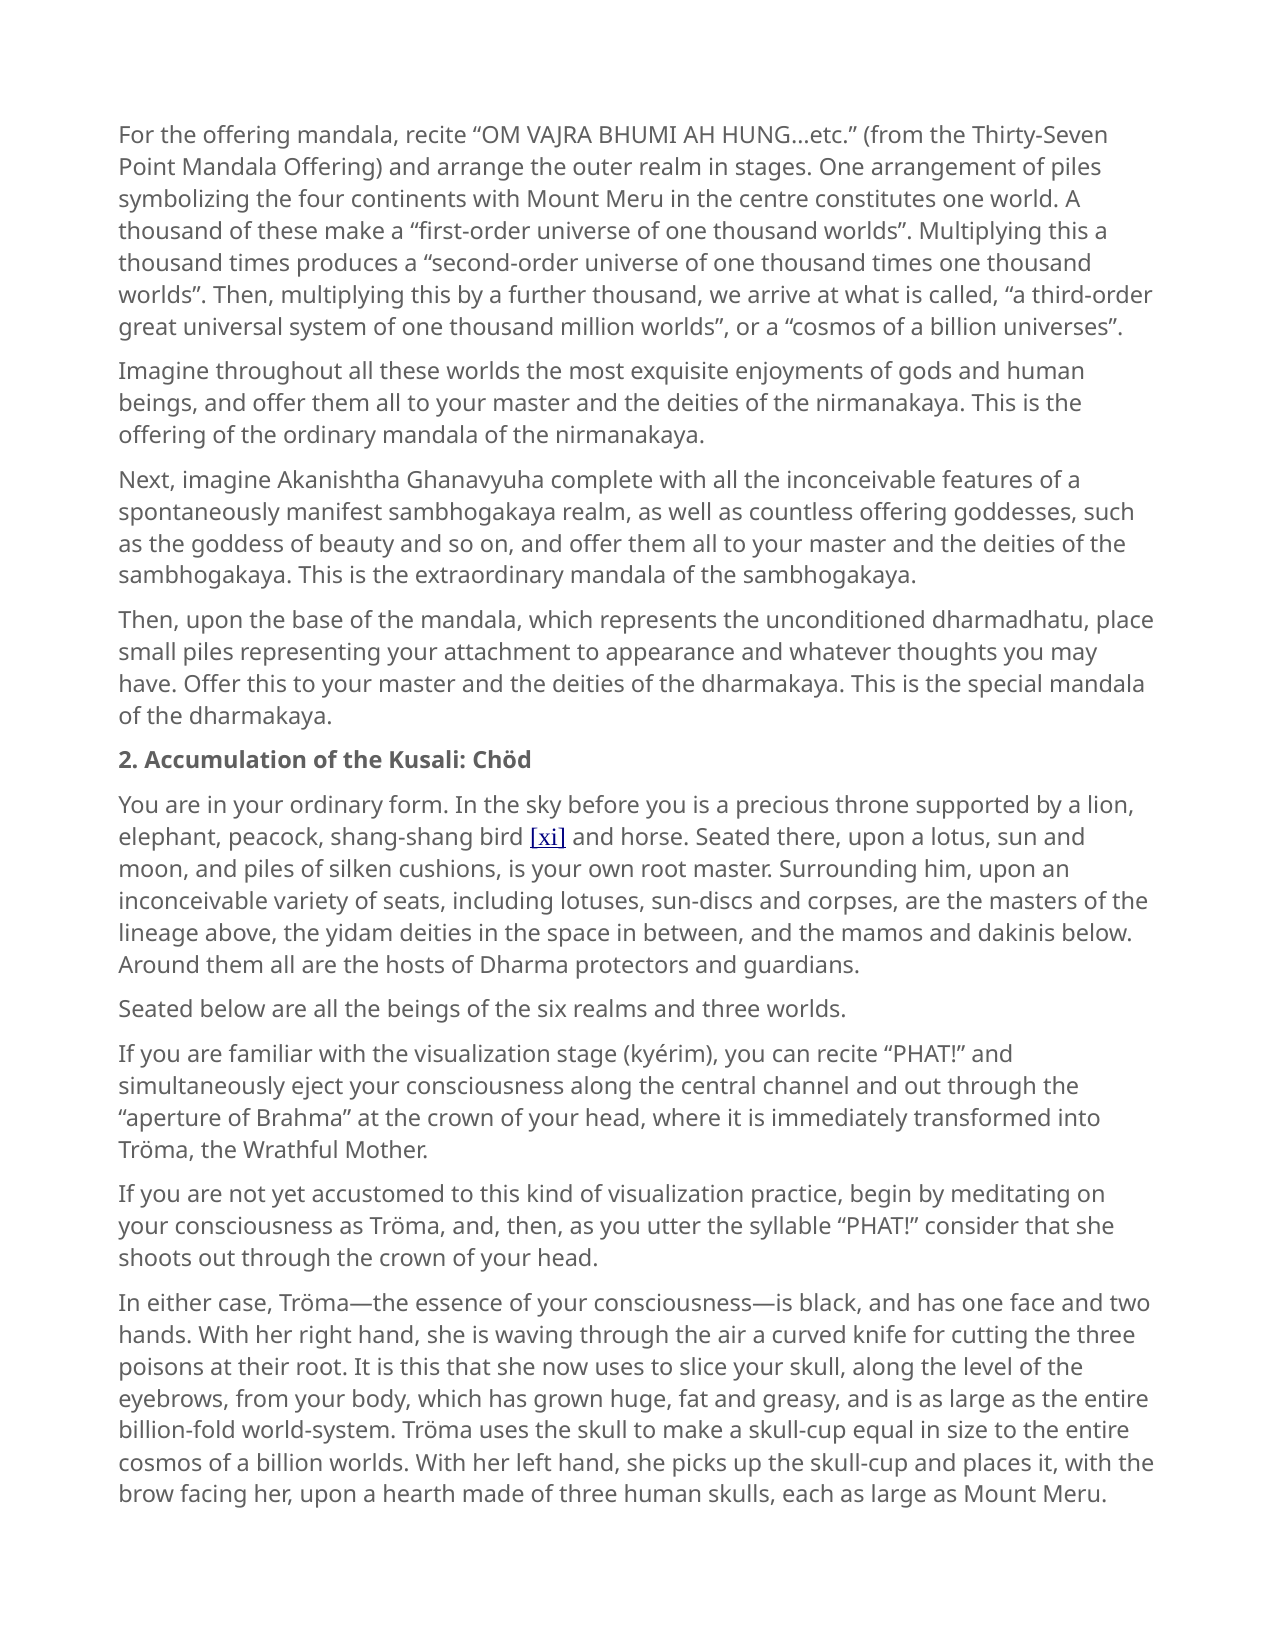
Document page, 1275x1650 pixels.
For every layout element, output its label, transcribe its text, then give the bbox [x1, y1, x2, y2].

text For the offering mandala, recite “OM VAJRA BHUMI AH HUNG…etc.” (from the Thirty-Seven Point Mandala Offering) and arrange the outer realm in stages. One arrangement of piles symbolizing the four continents with Mount Meru in the centre constitutes one world. A thousand of these make a “first-order universe of one thousand worlds”. Multiplying this a thousand times produces a “second-order universe of one thousand times one thousand worlds”. Then, multiplying this by a further thousand, we arrive at what is called, “a third-order great universal system of one thousand million worlds”, or a “cosmos of a billion universes”. [118, 118, 1157, 342]
text Next, imagine Akanishtha Ghanavyuha complete with all the inconceivable features of a spontaneously manifest sambhogakaya realm, as well as countless offering goddesses, such as the goddess of beauty and so on, and offer them all to your master and the deities of the sambhogakaya. This is the extraordinary mandala of the sambhogakaya. [118, 463, 1157, 591]
text Imagine throughout all these worlds the most exquisite enjoyments of gods and human beings, and offer them all to your master and the deities of the nirmanakaya. This is the offering of the ordinary mandala of the nirmanakaya. [118, 354, 1157, 450]
text If you are not yet accustomed to this kind of visualization practice, begin by meditating on your consciousness as Tröma, and, then, as you utter the syllable “PHAT!” consider that she shoots out through the crown of your head. [118, 1177, 1157, 1273]
text In either case, Tröma—the essence of your consciousness—is black, and has one face and two hands. With her right hand, she is waving through the air a curved knife for cutting the three poisons at their root. It is this that she now uses to slice your skull, along the level of the eyebrows, from your body, which has grown huge, fat and greasy, and is as large as the entire billion-fold world-system. Tröma uses the skull to make a skull-cup equal in size to the entire cosmos of a billion worlds. With her left hand, she picks up the skull-cup and places it, with the brow facing her, upon a hearth made of three human skulls, each as large as Mount Meru. [118, 1286, 1157, 1510]
text You are in your ordinary form. In the sky before you is a precious throne supported by a lion, elephant, peacock, shang-shang bird [xi] and horse. Seated there, upon a lotus, sun and moon, and piles of silken cushions, is your own root master. Surrounding him, upon an inconceivable variety of seats, including lotuses, sun-discs and corpses, are the masters of the lineage above, the yidam deities in the space in between, and the mamos and dakinis below. Around them all are the hosts of Dharma protectors and guardians. [118, 788, 1157, 980]
text Then, upon the base of the mandala, which represents the unconditioned dharmadhatu, place small piles representing your attachment to appearance and whatever thoughts you may have. Offer this to your master and the deities of the dharmakaya. This is the special mandala of the dharmakaya. [118, 603, 1157, 731]
text Seated below are all the beings of the six realms and three worlds. [118, 993, 1157, 1024]
text If you are familiar with the visualization stage (kyérim), you can recite “PHAT!” and simultaneously eject your consciousness along the central channel and out through the “aperture of Brahma” at the crown of your head, where it is immediately transformed into Tröma, the Wrathful Mother. [118, 1037, 1157, 1165]
text 2. Accumulation of the Kusali: Chöd [118, 744, 1157, 776]
